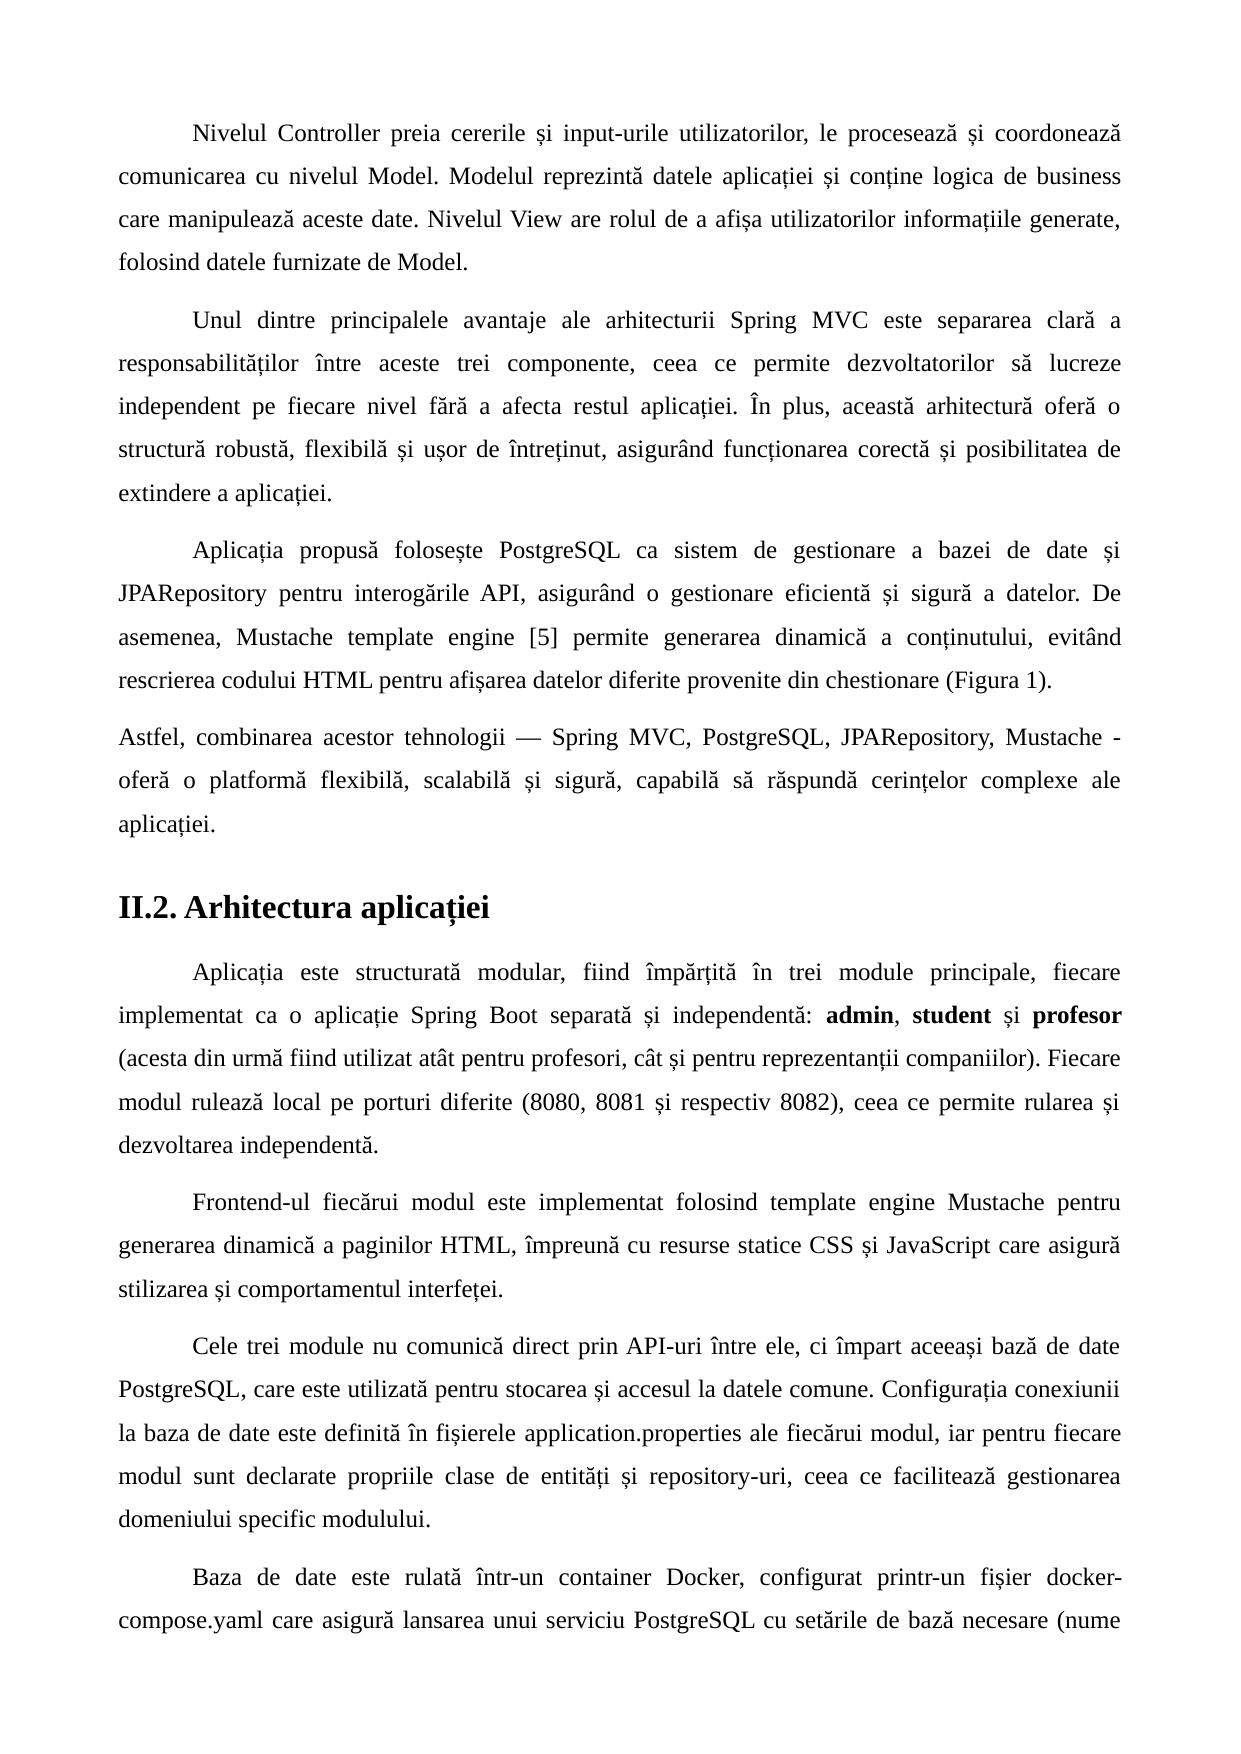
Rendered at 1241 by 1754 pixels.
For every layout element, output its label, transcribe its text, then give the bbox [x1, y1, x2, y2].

text Cele trei module nu comunică direct prin API-uri între ele, ci împart aceeași bază de date PostgreSQL, care este utilizată pentru stocarea și accesul la datele comune. Configurația conexiunii la baza de date este definită în fișierele application.properties ale fiecărui modul, iar pentru fiecare modul sunt declarate propriile clase de entități și repository-uri, ceea ce facilitează gestionarea domeniului specific modulului. [118, 1331, 1122, 1533]
text Baza de date este rulată într-un container Docker, configurat printr-un fișier docker-compose.yaml care asigură lansarea unui serviciu PostgreSQL cu setările de bază necesare (nume [118, 1562, 1122, 1633]
text Unul dintre principalele avantaje ale arhitecturii Spring MVC este separarea clară a responsabilităților între aceste trei componente, ceea ce permite dezvoltatorilor să lucreze independent pe fiecare nivel fără a afecta restul aplicației. În plus, această arhitectură oferă o structură robustă, flexibilă și ușor de întreținut, asigurând funcționarea corectă și posibilitatea de extindere a aplicației. [118, 305, 1122, 506]
text Frontend-ul fiecărui modul este implementat folosind template engine Mustache pentru generarea dinamică a paginilor HTML, împreună cu resurse statice CSS și JavaScript care asigură stilizarea și comportamentul interfeței. [118, 1187, 1122, 1302]
text Nivelul Controller preia cererile și input-urile utilizatorilor, le procesează și coordonează comunicarea cu nivelul Model. Modelul reprezintă datele aplicației și conține logica de business care manipulează aceste date. Nivelul View are rolul de a afișa utilizatorilor informațiile generate, folosind datele furnizate de Model. [118, 118, 1122, 276]
text Aplicația este structurată modular, fiind împărțită în trei module principale, fiecare implementat ca o aplicație Spring Boot separată și independentă: admin, student și profesor (acesta din urmă fiind utilizat atât pentru profesori, cât și pentru reprezentanții companiilor). Fiecare modul rulează local pe porturi diferite (8080, 8081 și respectiv 8082), ceea ce permite rularea și dezvoltarea independentă. [118, 957, 1122, 1158]
subtitle II.2. Arhitectura aplicației [118, 887, 1122, 926]
text Aplicația propusă folosește PostgreSQL ca sistem de gestionare a bazei de date și JPARepository pentru interogările API, asigurând o gestionare eficientă și sigură a datelor. De asemenea, Mustache template engine [5] permite generarea dinamică a conținutului, evitând rescrierea codului HTML pentru afișarea datelor diferite provenite din chestionare (Figura 1). [118, 535, 1122, 693]
text Astfel, combinarea acestor tehnologii — Spring MVC, PostgreSQL, JPARepository, Mustache - oferă o platformă flexibilă, scalabilă și sigură, capabilă să răspundă cerințelor complexe ale aplicației. [118, 722, 1122, 837]
